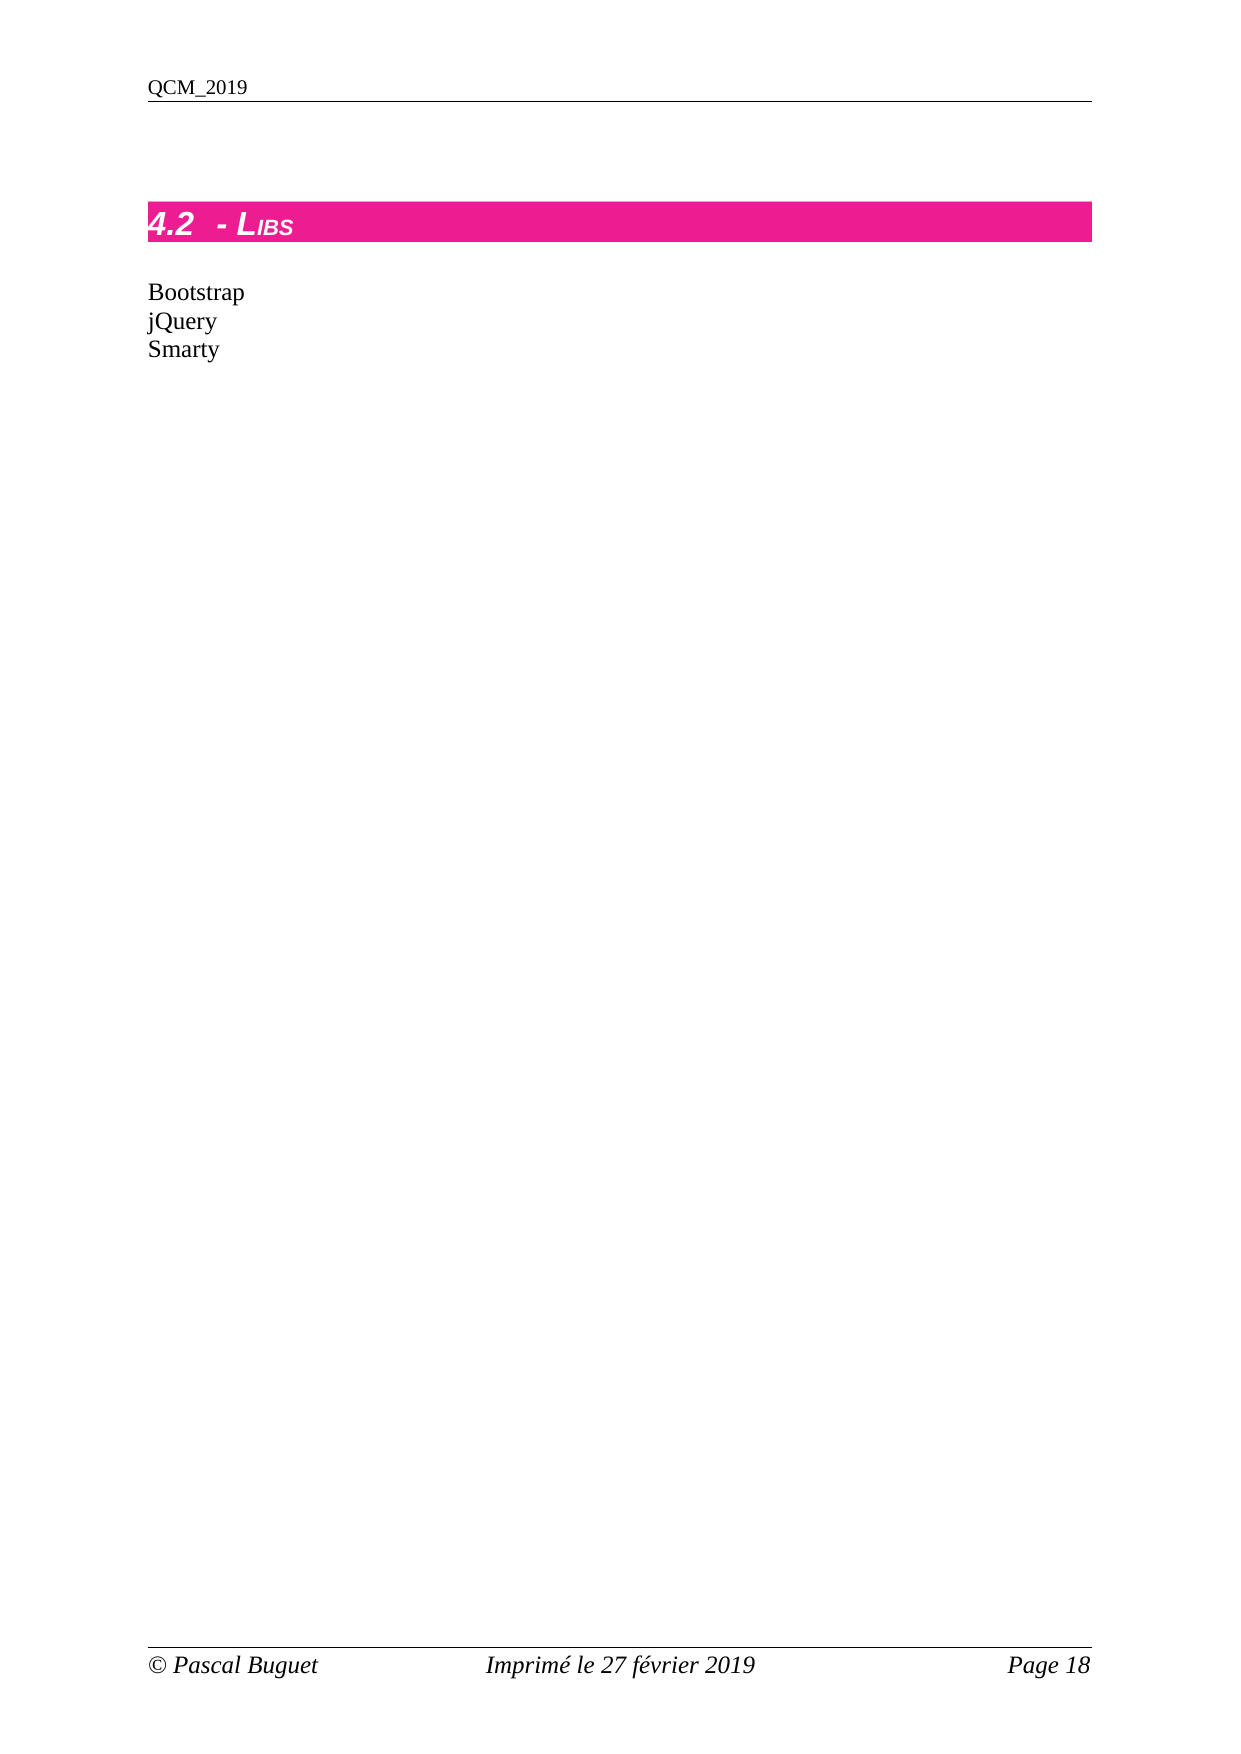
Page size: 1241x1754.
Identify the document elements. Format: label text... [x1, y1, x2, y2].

subtitle - Libs [148, 202, 1092, 242]
text Bootstrap [148, 277, 1092, 306]
text jQuery [148, 306, 1092, 334]
text Smarty [148, 334, 1092, 363]
